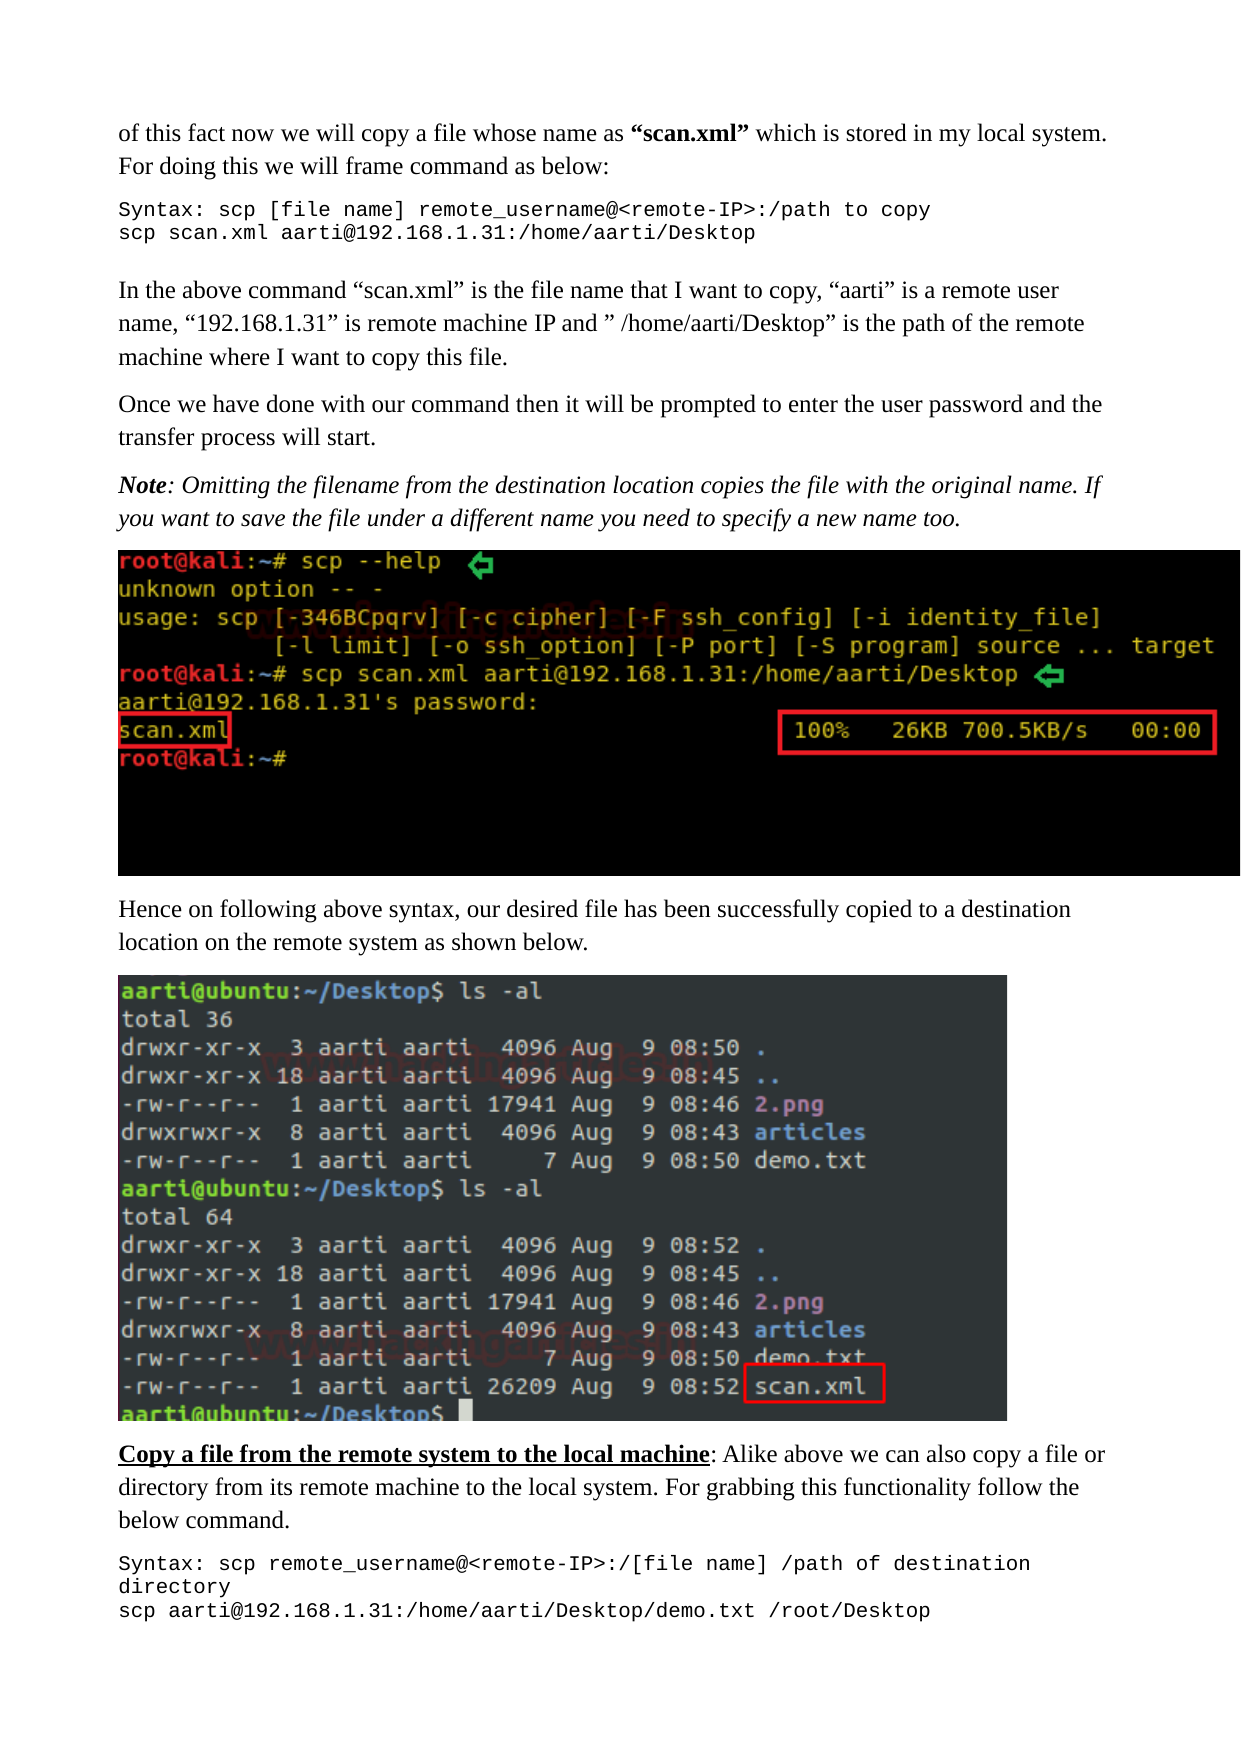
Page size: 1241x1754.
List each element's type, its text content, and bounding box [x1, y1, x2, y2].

text Syntax: scp remote_username@<remote-IP>:/[file name] /path of destination directory [118, 1553, 1122, 1600]
text Copy a file from the remote system to the local machine: Alike above we can also copy a file or directory from its remote machine to the local system. For grabbing this functionality follow the below command. [118, 1439, 1122, 1534]
text Note: Omitting the filename from the destination location copies the file with the original name. If you want to save the file under a different name you need to specify a new name too. [118, 470, 1122, 532]
picture [118, 975, 1008, 1421]
text Once we have done with our command then it will be prompted to enter the user password and the transfer process will start. [118, 389, 1122, 451]
text scp aarti@192.168.1.31:/home/aarti/Desktop/demo.txt /root/Desktop [118, 1600, 1122, 1624]
text Syntax: scp [file name] remote_username@<remote-IP>:/path to copy [118, 199, 1122, 222]
text scp scan.xml aarti@192.168.1.31:/home/aarti/Desktop [118, 222, 1122, 246]
text of this fact now we will copy a file whose name as “scan.xml” which is stored in my local system. For doing this we will frame command as below: [118, 118, 1122, 180]
text In the above command “scan.xml” is the file name that I want to copy, “aarti” is a remote user name, “192.168.1.31” is remote machine IP and ” /home/aarti/Desktop” is the path of the remote machine where I want to copy this file. [118, 276, 1122, 370]
text Hence on following above syntax, our desired file has been successfully copied to a destination location on the remote system as shown below. [118, 894, 1122, 956]
picture [118, 550, 1241, 876]
